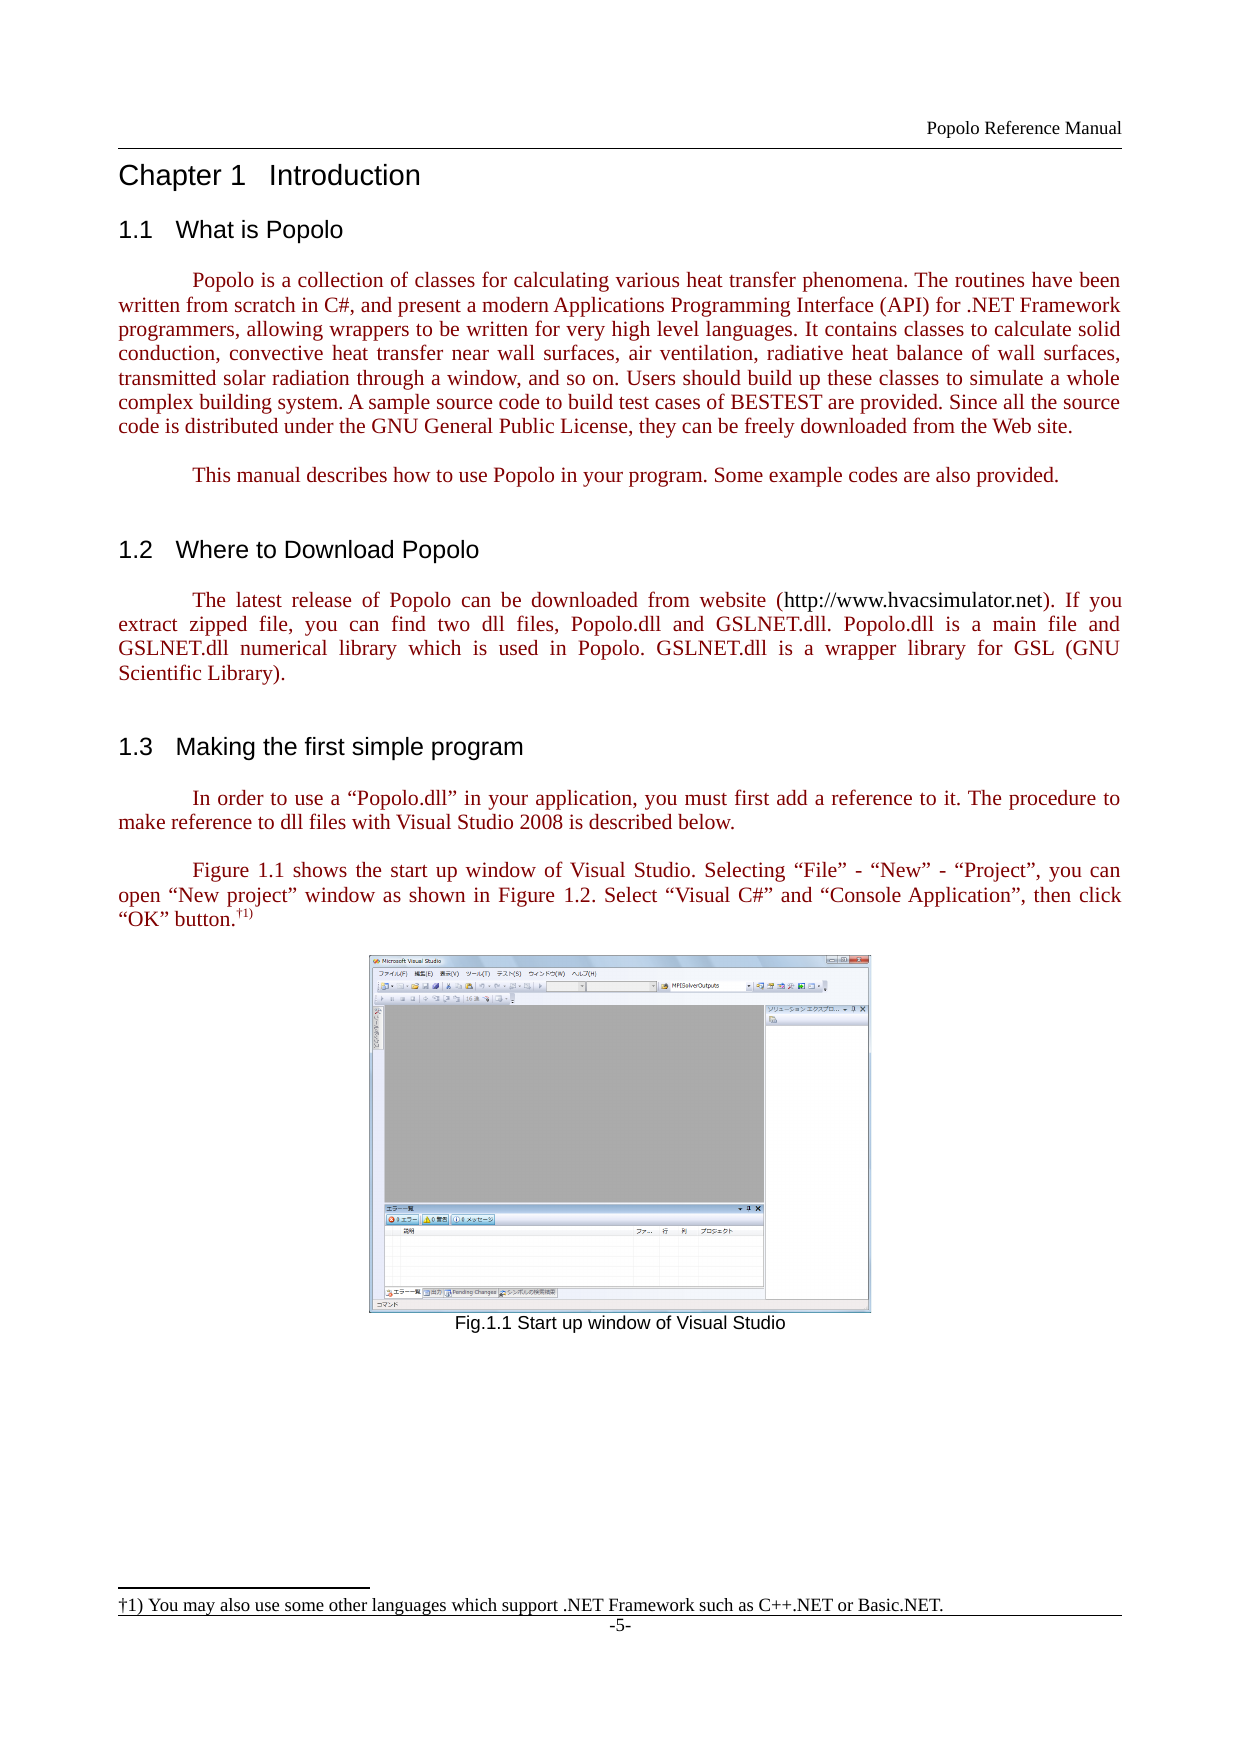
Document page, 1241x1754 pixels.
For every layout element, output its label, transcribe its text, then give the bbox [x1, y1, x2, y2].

text Fig.1.1 Start up window of Visual Studio [118, 955, 1122, 1333]
subtitle Introduction [118, 159, 1122, 192]
subtitle Making the first simple program [118, 733, 1122, 761]
text In order to use a “Popolo.dll” in your application, you must first add a reference to it. The procedure to make reference to dll files with Visual Studio 2008 is described below. [118, 785, 1122, 834]
picture [369, 955, 872, 1313]
subtitle What is Popolo [118, 216, 1122, 244]
text Figure 1.1 shows the start up window of Visual Studio. Selecting “File” - “New” - “Project”, you can open “New project” window as shown in Figure 1.2. Select “Visual C#” and “Console Application”, then click “OK” button.†) [118, 858, 1122, 931]
subtitle Where to Download Popolo [118, 535, 1122, 563]
text Popolo is a collection of classes for calculating various heat transfer phenomena. The routines have been written from scratch in C#, and present a modern Applications Programming Interface (API) for .NET Framework programmers, allowing wrappers to be written for very high level languages. It contains classes to calculate solid conduction, convective heat transfer near wall surfaces, air ventilation, radiative heat balance of wall surfaces, transmitted solar radiation through a window, and so on. Users should build up these classes to simulate a whole complex building system. A sample source code to build test cases of BESTEST are provided. Since all the source code is distributed under the GNU General Public License, they can be freely downloaded from the Web site. [118, 268, 1122, 438]
text This manual describes how to use Popolo in your program. Some example codes are also provided. [118, 463, 1122, 487]
text You may also use some other languages which support .NET Framework such as C++.NET or Basic.NET. [118, 1594, 1122, 1615]
text The latest release of Popolo can be downloaded from website (http://www.hvacsimulator.net). If you extract zipped file, you can find two dll files, Popolo.dll and GSLNET.dll. Popolo.dll is a main file and GSLNET.dll numerical library which is used in Popolo. GSLNET.dll is a wrapper library for GSL (GNU Scientific Library). [118, 588, 1122, 685]
